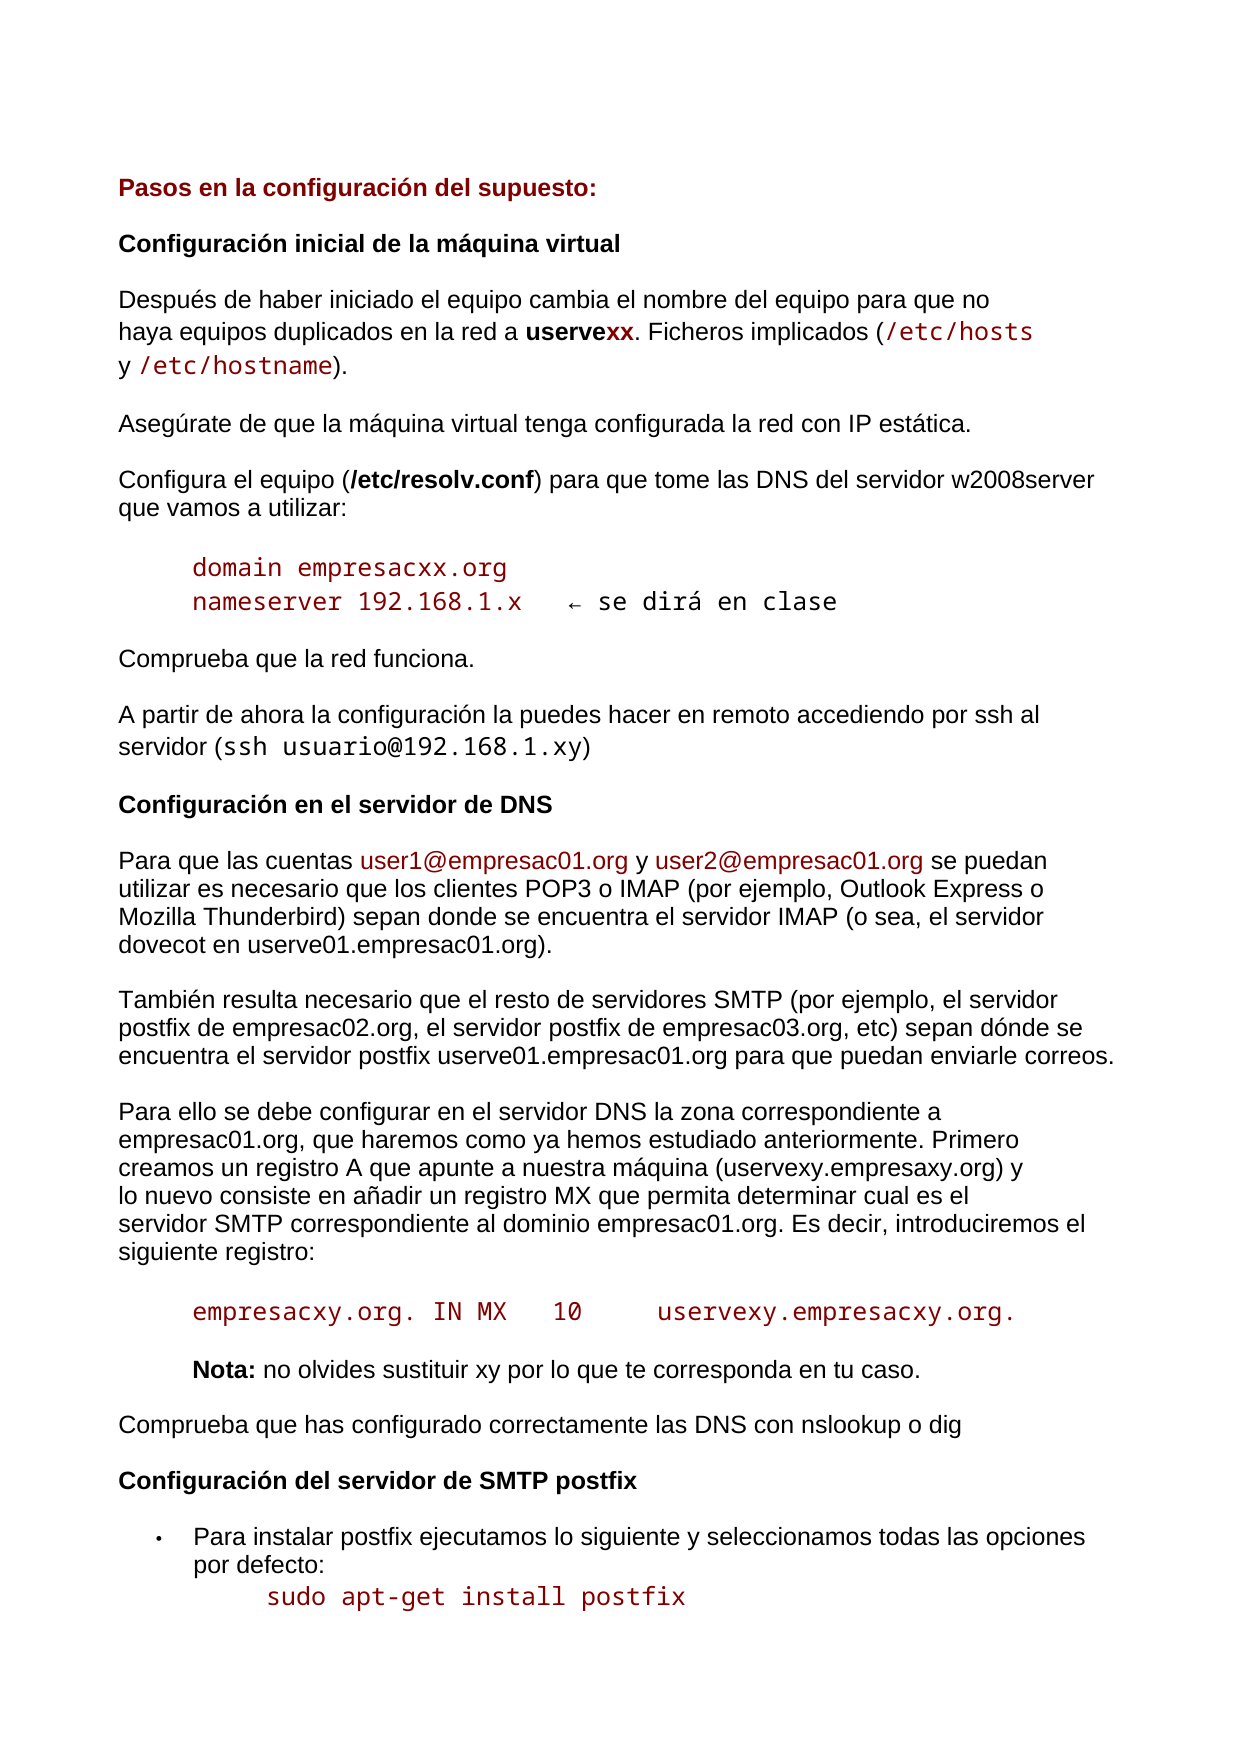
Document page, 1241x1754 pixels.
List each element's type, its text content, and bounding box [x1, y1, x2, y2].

text Después de haber iniciado el equipo cambia el nombre del equipo para que no [118, 286, 1122, 313]
text servidor SMTP correspondiente al dominio empresac01.org. Es decir, introduciremos el siguiente registro: [118, 1210, 1122, 1266]
text utilizar es necesario que los clientes POP3 o IMAP (por ejemplo, Outlook Express o [118, 875, 1122, 903]
text Para ello se debe configurar en el servidor DNS la zona correspondiente a [118, 1098, 1122, 1126]
text Comprueba que has configurado correctamente las DNS con nslookup o dig [118, 1411, 1122, 1439]
text Asegúrate de que la máquina virtual tenga configurada la red con IP estática. [118, 409, 1122, 437]
text También resulta necesario que el resto de servidores SMTP (por ejemplo, el servidor postfix de empresac02.org, el servidor postfix de empresac03.org, etc) sepan dónde se encuentra el servidor postfix userve01.empresac01.org para que puedan enviarle correos. [118, 986, 1122, 1070]
text sudo apt-get install postfix [266, 1579, 1122, 1613]
text Configura el equipo (/etc/resolv.conf) para que tome las DNS del servidor w2008server que vamos a utilizar: [118, 465, 1122, 521]
text haya equipos duplicados en la red a uservexx. Ficheros implicados (/etc/hosts [118, 313, 1122, 348]
text nameserver 192.168.1.x ← se dirá en clase [192, 583, 1122, 617]
text Configuración inicial de la máquina virtual [118, 230, 1122, 258]
text empresacxy.org. IN MX 10 uservexy.empresacxy.org. [192, 1293, 1122, 1327]
text lo nuevo consiste en añadir un registro MX que permita determinar cual es el [118, 1182, 1122, 1210]
text Mozilla Thunderbird) sepan donde se encuentra el servidor IMAP (o sea, el servidor [118, 903, 1122, 931]
text Para que las cuentas user1@empresac01.org y user2@empresac01.org se puedan [118, 847, 1122, 875]
text y /etc/hostname). [118, 348, 1122, 382]
text servidor (ssh usuario@192.168.1.xy) [118, 729, 1122, 763]
text domain empresacxx.org [192, 549, 1122, 583]
text Nota: no olvides sustituir xy por lo que te corresponda en tu caso. [192, 1355, 1122, 1383]
text Configuración en el servidor de DNS [118, 791, 1122, 819]
text A partir de ahora la configuración la puedes hacer en remoto accediendo por ssh al [118, 701, 1122, 729]
text creamos un registro A que apunte a nuestra máquina (uservexy.empresaxy.org) y [118, 1154, 1122, 1182]
text Configuración del servidor de SMTP postfix [118, 1467, 1122, 1495]
list Para instalar postfix ejecutamos lo siguiente y seleccionamos todas las opciones por defecto: [156, 1523, 1122, 1579]
text dovecot en userve01.empresac01.org). [118, 931, 1122, 958]
text empresac01.org, que haremos como ya hemos estudiado anteriormente. Primero [118, 1126, 1122, 1154]
text Pasos en la configuración del supuesto: [118, 174, 1122, 202]
text Comprueba que la red funciona. [118, 645, 1122, 673]
